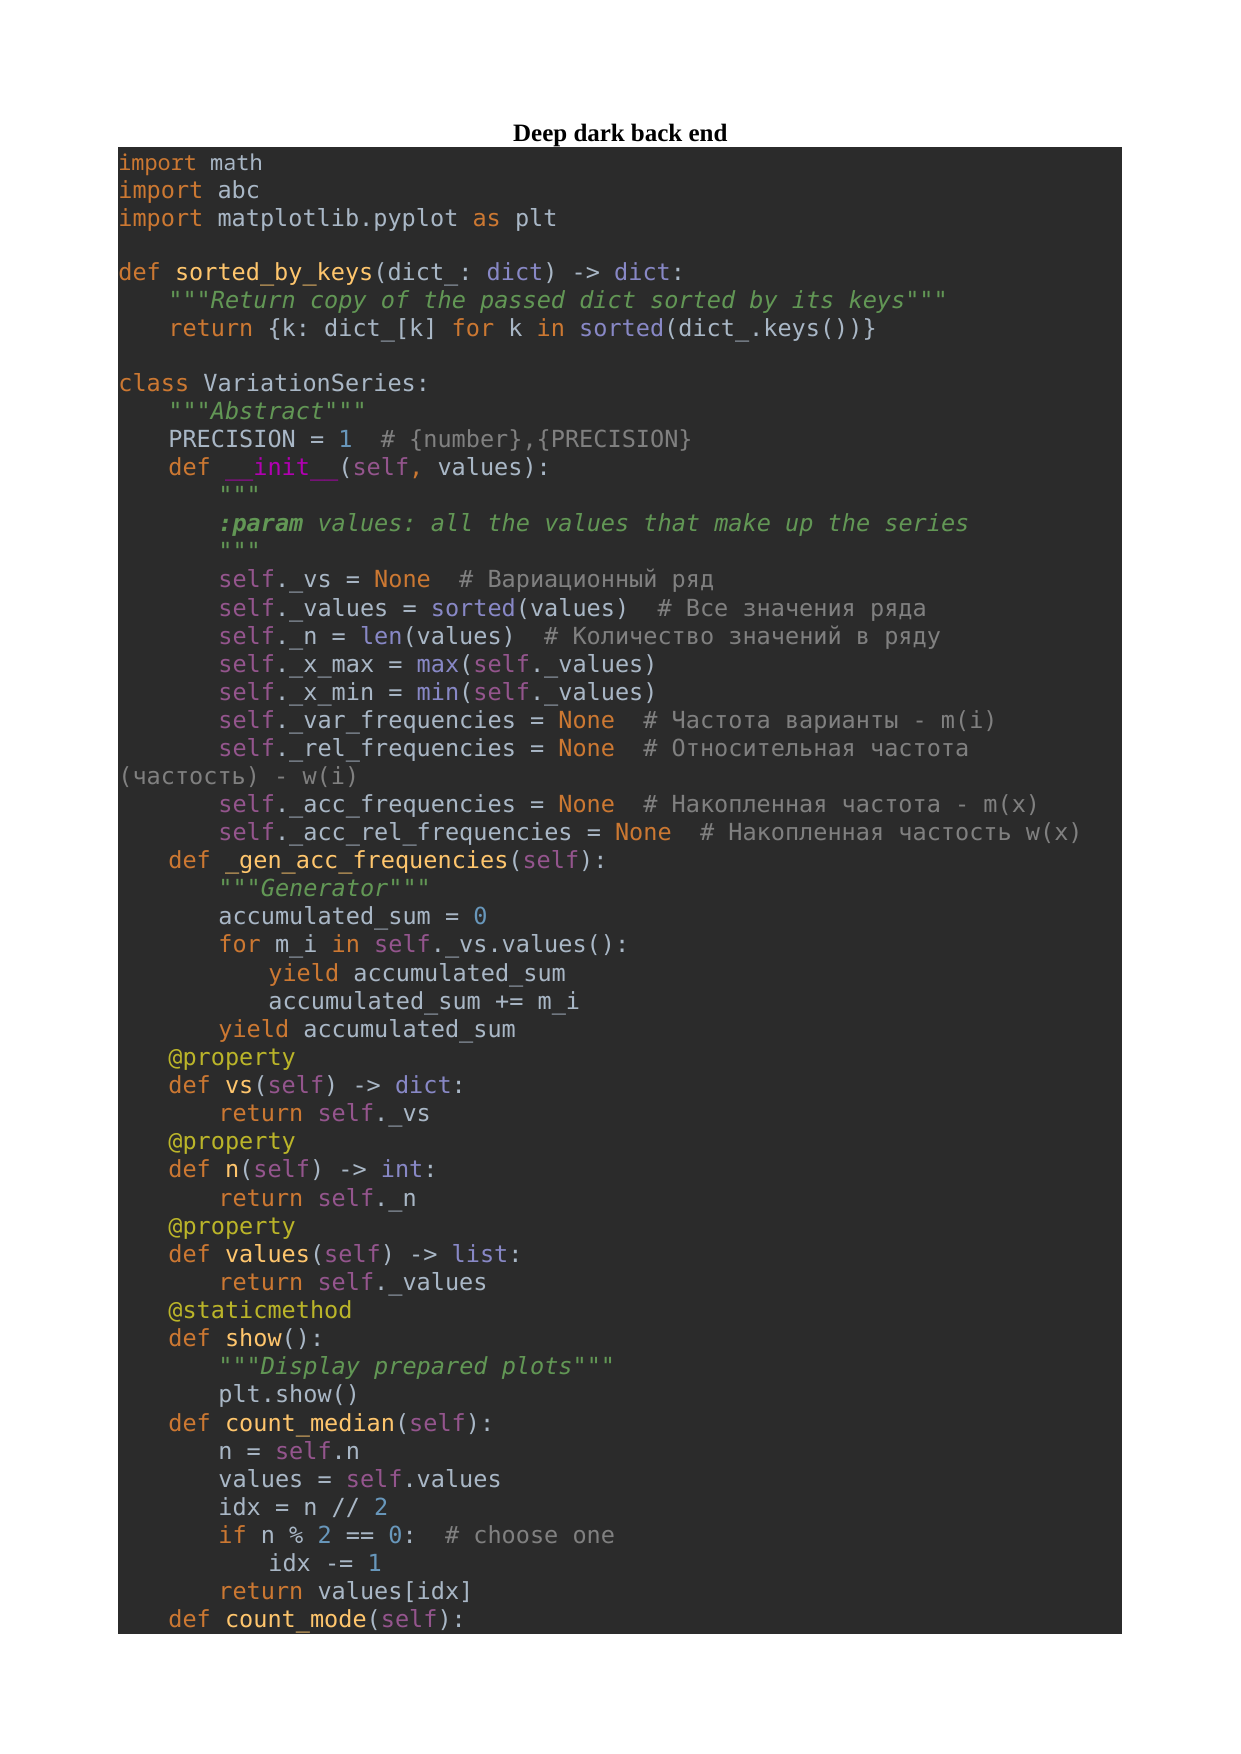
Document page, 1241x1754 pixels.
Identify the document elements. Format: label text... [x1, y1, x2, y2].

text """Abstract""" [118, 397, 1122, 425]
text PRECISION = 1 # {number},{PRECISION} [118, 425, 1122, 453]
text Deep dark back end [118, 118, 1122, 147]
text idx -= 1 [118, 1550, 1122, 1578]
text n = self.n [118, 1437, 1122, 1465]
text self._n = len(values) # Количество значений в ряду [118, 622, 1122, 650]
text @property [118, 1212, 1122, 1240]
text return self._values [118, 1268, 1122, 1297]
text def n(self) -> int: [118, 1156, 1122, 1184]
text def values(self) -> list: [118, 1240, 1122, 1268]
text return values[idx] [118, 1578, 1122, 1606]
text def _gen_acc_frequencies(self): [118, 847, 1122, 875]
text def count_median(self): [118, 1409, 1122, 1437]
text @staticmethod [118, 1297, 1122, 1325]
text """Display prepared plots""" [118, 1353, 1122, 1381]
text """ [118, 482, 1122, 510]
text return self._n [118, 1184, 1122, 1212]
text yield accumulated_sum [118, 1015, 1122, 1043]
text for m_i in self._vs.values(): [118, 931, 1122, 959]
text self._acc_frequencies = None # Накопленная частота - m(x) [118, 790, 1122, 818]
text accumulated_sum = 0 [118, 903, 1122, 931]
text :param values: all the values that make up the series [118, 510, 1122, 538]
text self._x_max = max(self._values) [118, 650, 1122, 678]
text import math [118, 147, 1122, 177]
text yield accumulated_sum [118, 959, 1122, 987]
text return {k: dict_[k] for k in sorted(dict_.keys())} [118, 314, 1122, 342]
text import matplotlib.pyplot as plt [118, 204, 1122, 231]
text def count_mode(self): [118, 1606, 1122, 1634]
text self._vs = None # Вариационный ряд [118, 566, 1122, 594]
text import abc [118, 177, 1122, 204]
text """Return copy of the passed dict sorted by its keys""" [118, 286, 1122, 314]
text @property [118, 1128, 1122, 1156]
text def show(): [118, 1325, 1122, 1353]
text idx = n // 2 [118, 1493, 1122, 1522]
text return self._vs [118, 1100, 1122, 1128]
text self._values = sorted(values) # Все значения ряда [118, 594, 1122, 622]
text """Generator""" [118, 875, 1122, 903]
text self._acc_rel_frequencies = None # Накопленная частость w(x) [118, 818, 1122, 847]
text accumulated_sum += m_i [118, 987, 1122, 1015]
text """ [118, 538, 1122, 566]
text self._rel_frequencies = None # Относительная частота (частость) - w(i) [118, 735, 1122, 790]
text class VariationSeries: [118, 370, 1122, 397]
text self._x_min = min(self._values) [118, 678, 1122, 707]
text def sorted_by_keys(dict_: dict) -> dict: [118, 259, 1122, 286]
text if n % 2 == 0: # choose one [118, 1522, 1122, 1550]
text @property [118, 1043, 1122, 1072]
text self._var_frequencies = None # Частота варианты - m(i) [118, 707, 1122, 735]
text plt.show() [118, 1381, 1122, 1409]
text values = self.values [118, 1465, 1122, 1493]
text def vs(self) -> dict: [118, 1072, 1122, 1100]
text def __init__(self, values): [118, 453, 1122, 482]
